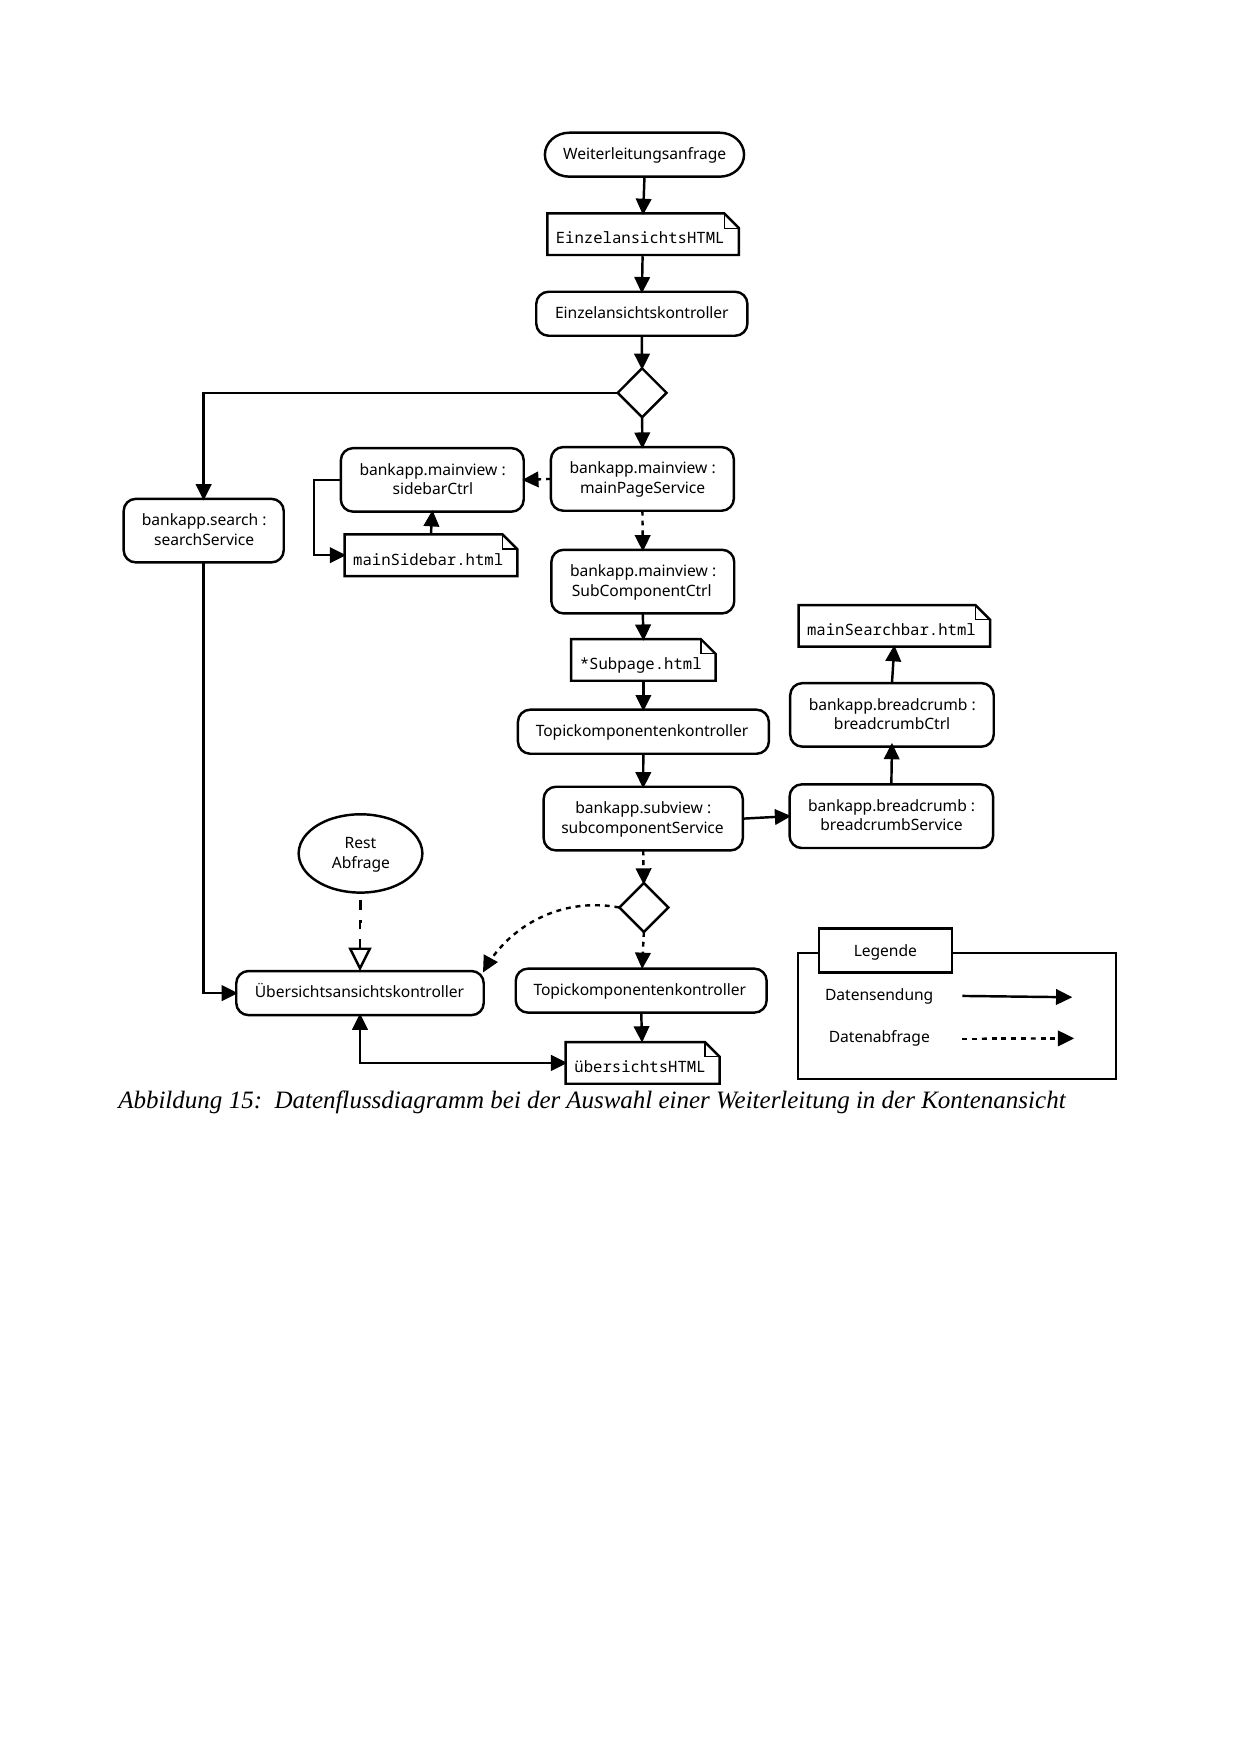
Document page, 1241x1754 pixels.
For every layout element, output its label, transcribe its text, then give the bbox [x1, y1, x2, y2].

text Abbildung 15: Datenflussdiagramm bei der Auswahl einer Weiterleitung in der Kontenansicht [118, 131, 1122, 1114]
